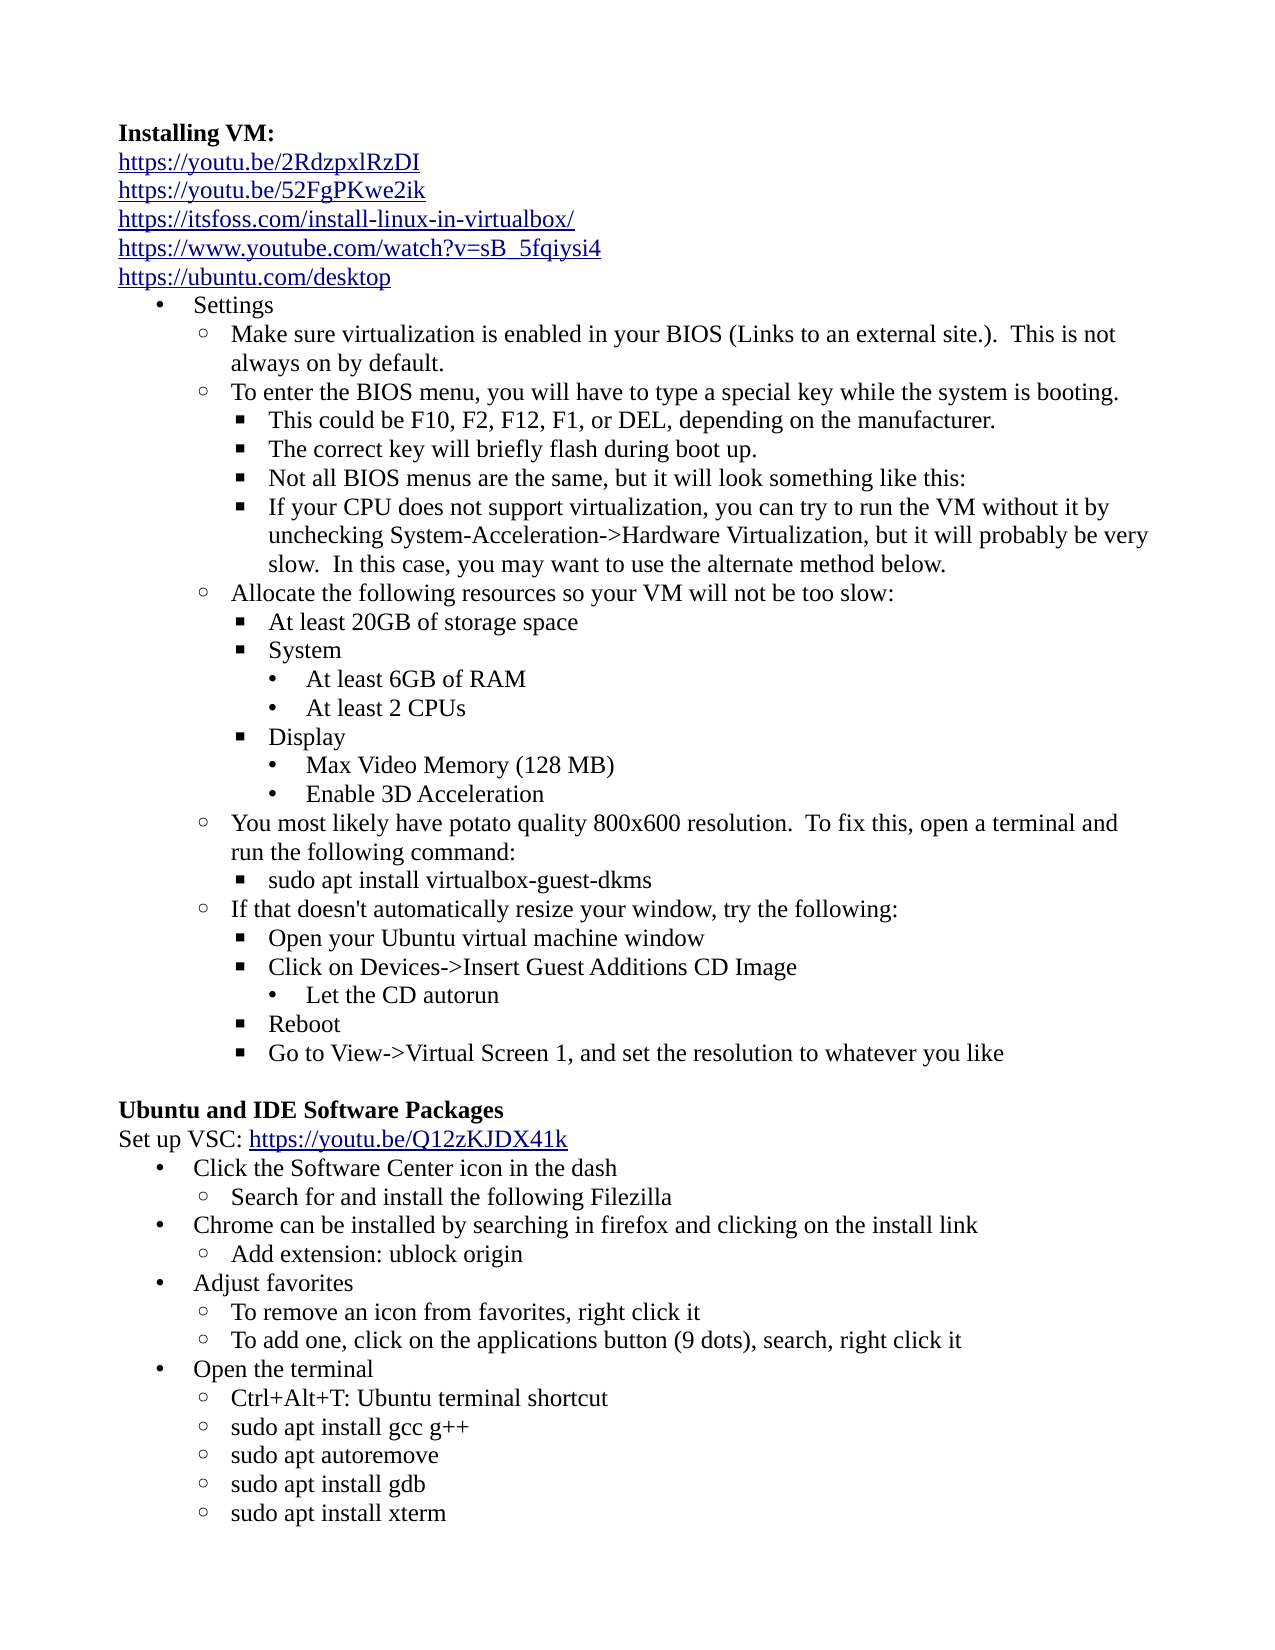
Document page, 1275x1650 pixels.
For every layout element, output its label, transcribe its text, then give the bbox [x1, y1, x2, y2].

list sudo apt install virtualbox-guest-dkms [231, 866, 1157, 894]
list The correct key will briefly flash during boot up. [231, 434, 1157, 463]
list System [231, 636, 1157, 664]
list Chrome can be installed by searching in firefox and clicking on the install link [156, 1211, 1157, 1239]
list Click on Devices->Insert Guest Additions CD Image [231, 952, 1157, 981]
list If that doesn't automatically resize your window, try the following: [193, 894, 1157, 923]
list You most likely have potato quality 800x600 resolution. To fix this, open a terminal and run the following command: [193, 808, 1157, 866]
list To enter the BIOS menu, you will have to type a special key while the system is booting. [193, 377, 1157, 406]
list Reboot [231, 1009, 1157, 1038]
list Open the terminal [156, 1354, 1157, 1383]
list Enable 3D Acceleration [268, 779, 1157, 808]
text https://youtu.be/2RdzpxlRzDI [118, 147, 1157, 176]
text https://ubuntu.com/desktop [118, 262, 1157, 291]
list To remove an icon from favorites, right click it [193, 1297, 1157, 1326]
list At least 20GB of storage space [231, 607, 1157, 636]
list sudo apt autoremove [193, 1441, 1157, 1469]
list Add extension: ublock origin [193, 1239, 1157, 1268]
list Ctrl+Alt+T: Ubuntu terminal shortcut [193, 1383, 1157, 1412]
list Let the CD autorun [268, 981, 1157, 1009]
list At least 2 CPUs [268, 693, 1157, 722]
list Open your Ubuntu virtual machine window [231, 923, 1157, 952]
list sudo apt install xterm [193, 1498, 1157, 1527]
list Allocate the following resources so your VM will not be too slow: [193, 578, 1157, 607]
list sudo apt install gcc g++ [193, 1412, 1157, 1441]
text https://itsfoss.com/install-linux-in-virtualbox/ [118, 204, 1157, 233]
text Set up VSC: https://youtu.be/Q12zKJDX41k [118, 1124, 1157, 1153]
text Ubuntu and IDE Software Packages [118, 1096, 1157, 1124]
list Click the Software Center icon in the dash [156, 1153, 1157, 1182]
list Adjust favorites [156, 1268, 1157, 1297]
text Installing VM: [118, 118, 1157, 147]
list Go to View->Virtual Screen 1, and set the resolution to whatever you like [231, 1038, 1157, 1067]
list Not all BIOS menus are the same, but it will look something like this: [231, 463, 1157, 492]
list Max Video Memory (128 MB) [268, 751, 1157, 779]
list At least 6GB of RAM [268, 664, 1157, 693]
list Make sure virtualization is enabled in your BIOS (Links to an external site.). This is not always on by default. [193, 319, 1157, 377]
list Search for and install the following Filezilla [193, 1182, 1157, 1211]
list This could be F10, F2, F12, F1, or DEL, depending on the manufacturer. [231, 406, 1157, 434]
list Display [231, 722, 1157, 751]
list Settings [156, 291, 1157, 319]
text https://youtu.be/52FgPKwe2ik [118, 176, 1157, 204]
list If your CPU does not support virtualization, you can try to run the VM without it by unchecking System-Acceleration->Hardware Virtualization, but it will probably be very slow. In this case, you may want to use the alternate method below. [231, 492, 1157, 578]
list sudo apt install gdb [193, 1469, 1157, 1498]
list To add one, click on the applications button (9 dots), search, right click it [193, 1326, 1157, 1354]
text https://www.youtube.com/watch?v=sB_5fqiysi4 [118, 233, 1157, 262]
